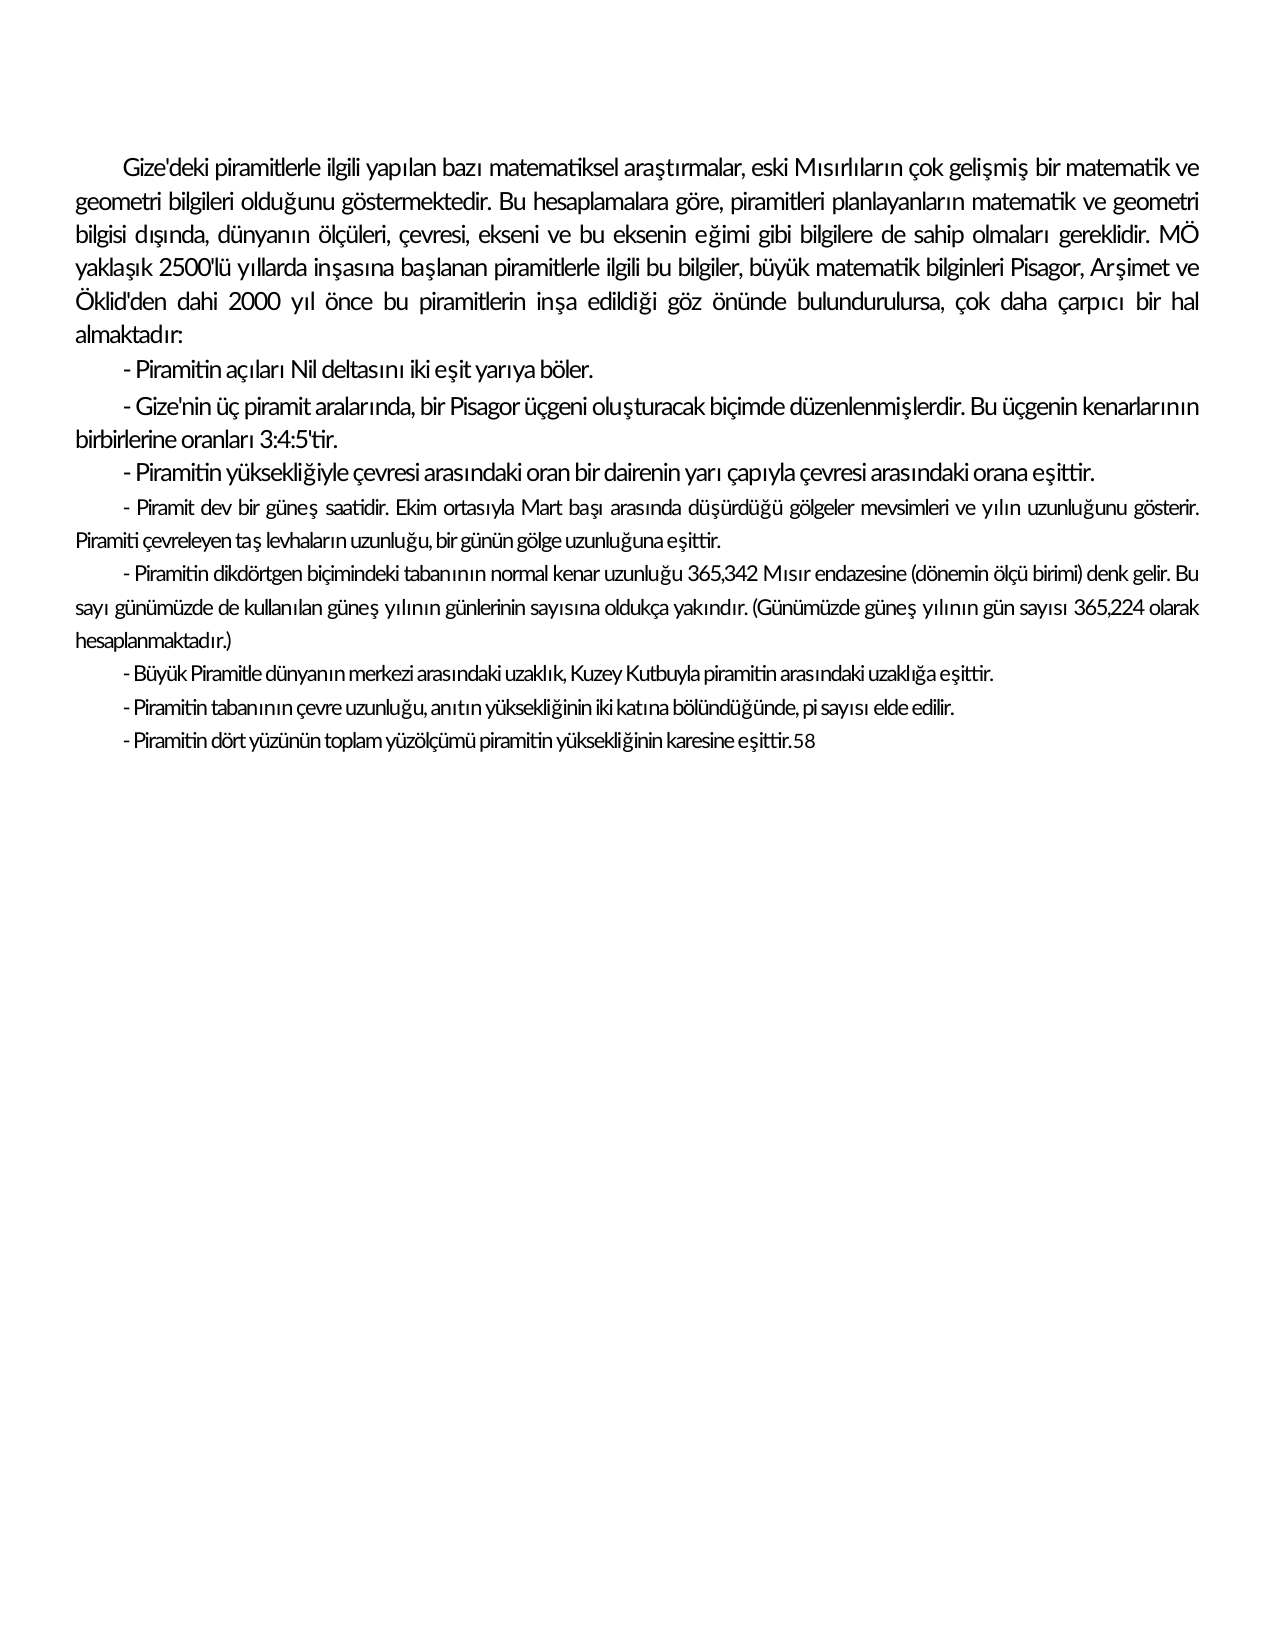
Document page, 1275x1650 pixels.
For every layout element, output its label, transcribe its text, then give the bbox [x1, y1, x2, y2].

text - Piramitin yüksekliğiyle çevresi arasındaki oran bir dairenin yarı çapıyla çevresi arasındaki orana eşittir. [75, 455, 1200, 488]
text - Piramit dev bir güneş saatidir. Ekim ortasıyla Mart başı arasında düşürdüğü gölgeler mevsimleri ve yılın uzunluğunu gösterir. Piramiti çevreleyen taş levhaların uzunluğu, bir günün gölge uzunluğuna eşittir. [75, 488, 1200, 555]
text - Piramitin dikdörtgen biçimindeki tabanının normal kenar uzunluğu 365,342 Mısır endazesine (dönemin ölçü birimi) denk gelir. Bu sayı günümüzde de kullanılan güneş yılının günlerinin sayısına oldukça yakındır. (Günümüzde güneş yılının gün sayısı 365,224 olarak hesaplanmaktadır.) [75, 555, 1200, 655]
text - Piramitin dört yüzünün toplam yüzölçümü piramitin yüksekliğinin karesine eşittir.58 [75, 722, 1200, 755]
text - Büyük Piramitle dünyanın merkezi arasındaki uzaklık, Kuzey Kutbuyla piramitin arasındaki uzaklığa eşittir. [75, 655, 1200, 688]
text - Gize'nin üç piramit aralarında, bir Pisagor üçgeni oluşturacak biçimde düzenlenmişlerdir. Bu üçgenin kenarlarının birbirlerine oranları 3:4:5'tir. [75, 388, 1200, 455]
text - Piramitin tabanının çevre uzunluğu, anıtın yüksekliğinin iki katına bölündüğünde, pi sayısı elde edilir. [75, 688, 1200, 722]
text Gize'deki piramitlerle ilgili yapılan bazı matematiksel araştırmalar, eski Mısırlıların çok gelişmiş bir matematik ve geometri bilgileri olduğunu göstermektedir. Bu hesaplamalara göre, piramitleri planlayanların matematik ve geometri bilgisi dışında, dünyanın ölçüleri, çevresi, ekseni ve bu eksenin eğimi gibi bilgilere de sahip olmaları gereklidir. MÖ yaklaşık 2500'lü yıllarda inşasına başlanan piramitlerle ilgili bu bilgiler, büyük matematik bilginleri Pisagor, Arşimet ve Öklid'den dahi 2000 yıl önce bu piramitlerin inşa edildiği göz önünde bulundurulursa, çok daha çarpıcı bir hal almaktadır: [75, 150, 1200, 350]
text - Piramitin açıları Nil deltasını iki eşit yarıya böler. [122, 354, 1200, 384]
